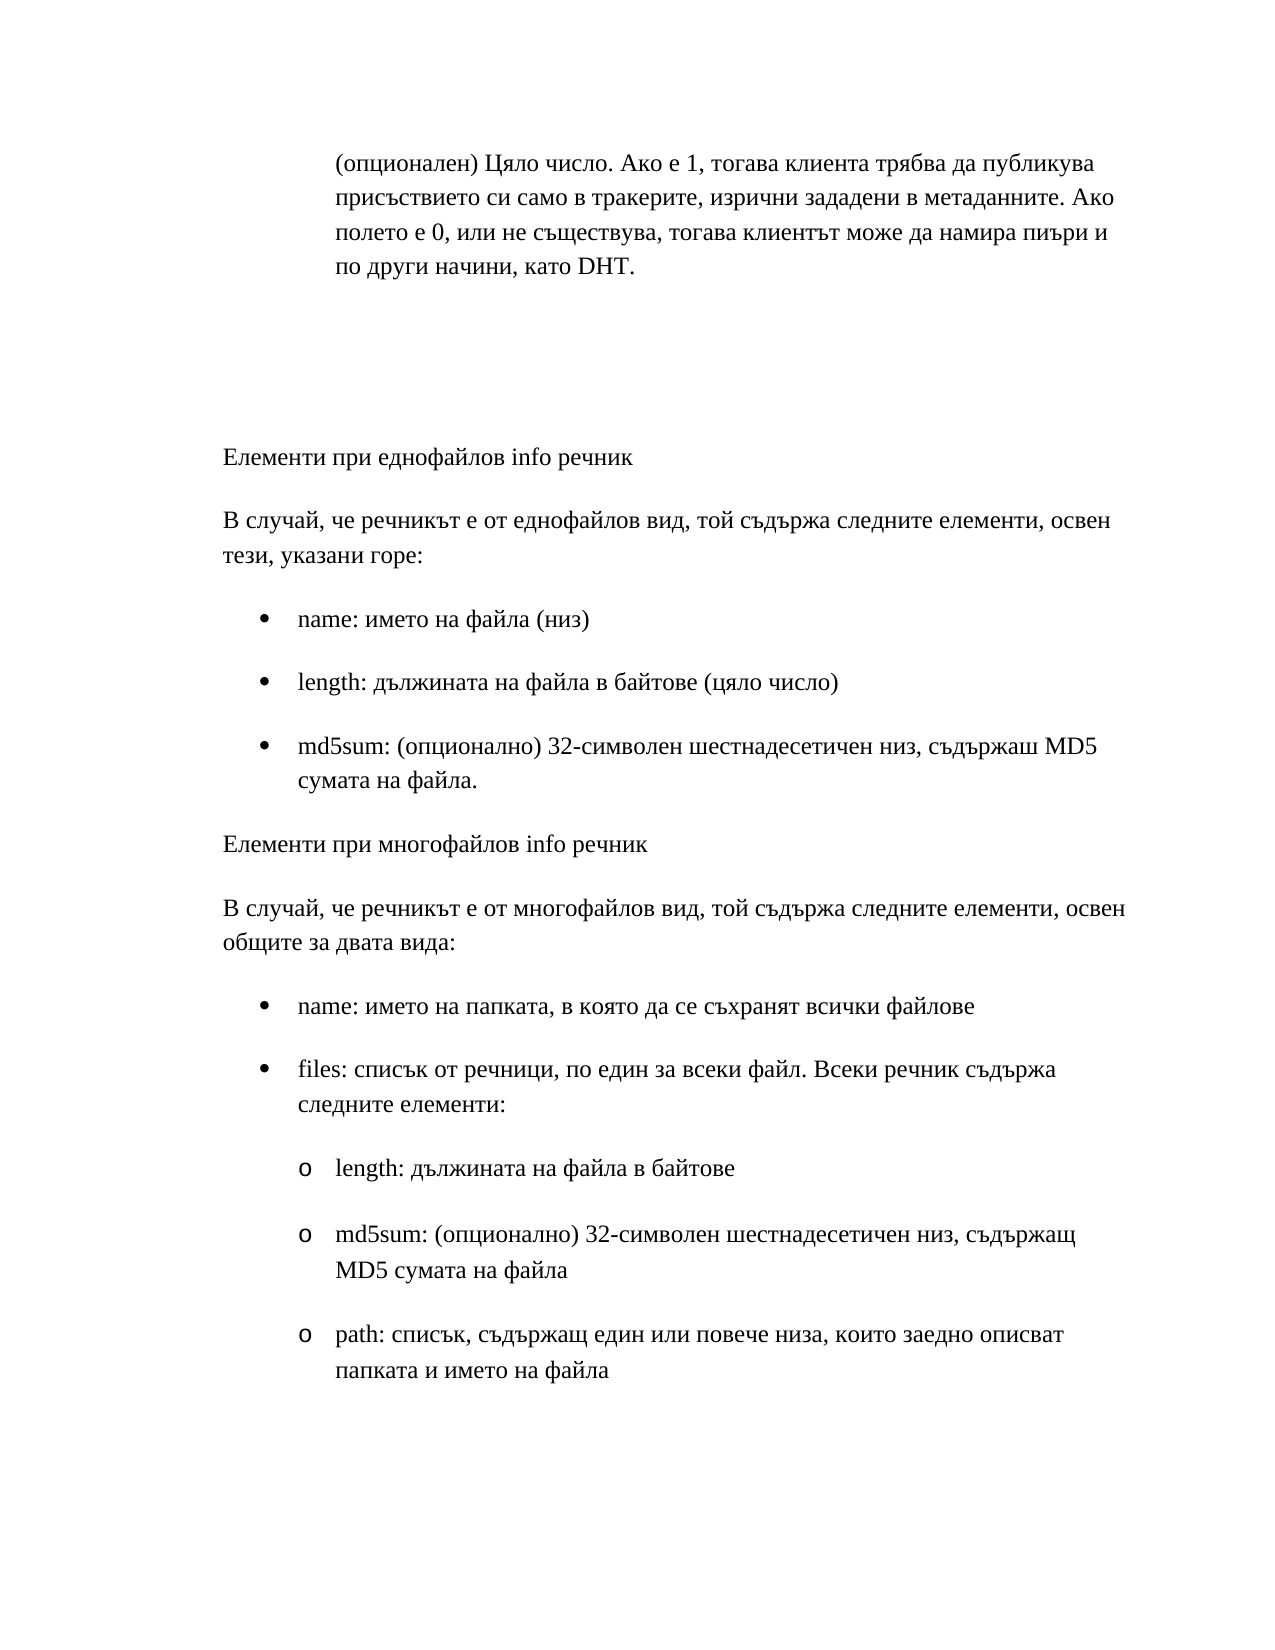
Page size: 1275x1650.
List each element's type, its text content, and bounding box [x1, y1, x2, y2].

text В случай, че речникът е от многофайлов вид, той съдържа следните елементи, освен общите за двата вида: [223, 893, 1127, 956]
list md5sum: (опционално) 32-символен шестнадесетичен низ, съдържаш MD5 сумата на файла. [260, 731, 1127, 794]
text Елементи при многофайлов info речник [223, 829, 1127, 858]
text Елементи при еднофайлов info речник [148, 442, 1127, 471]
list length: дължината на файла в байтове (цяло число) [260, 667, 1127, 696]
list name: името на файла (низ) [260, 604, 1127, 632]
list md5sum: (опционално) 32-символен шестнадесетичен низ, съдържащ MD5 сумата на файла [298, 1219, 1127, 1284]
list length: дължината на файла в байтове [298, 1153, 1127, 1183]
list files: списък от речници, по един за всеки файл. Всеки речник съдържа следните елементи: [260, 1054, 1127, 1118]
list path: списък, съдържащ един или повече низа, които заедно описват папката и името на файла [298, 1319, 1127, 1384]
text (опционален) Цяло число. Ако е 1, тогава клиента трябва да публикува присъствието си само в тракерите, изрични зададени в метаданните. Ако полето е 0, или не съществува, тогава клиентът може да намира пиъри и по други начини, като DHT. [335, 148, 1127, 280]
text В случай, че речникът е от еднофайлов вид, той съдържа следните елементи, освен тези, указани горе: [223, 506, 1127, 569]
list name: името на папката, в която да се съхранят всички файлове [260, 991, 1127, 1020]
